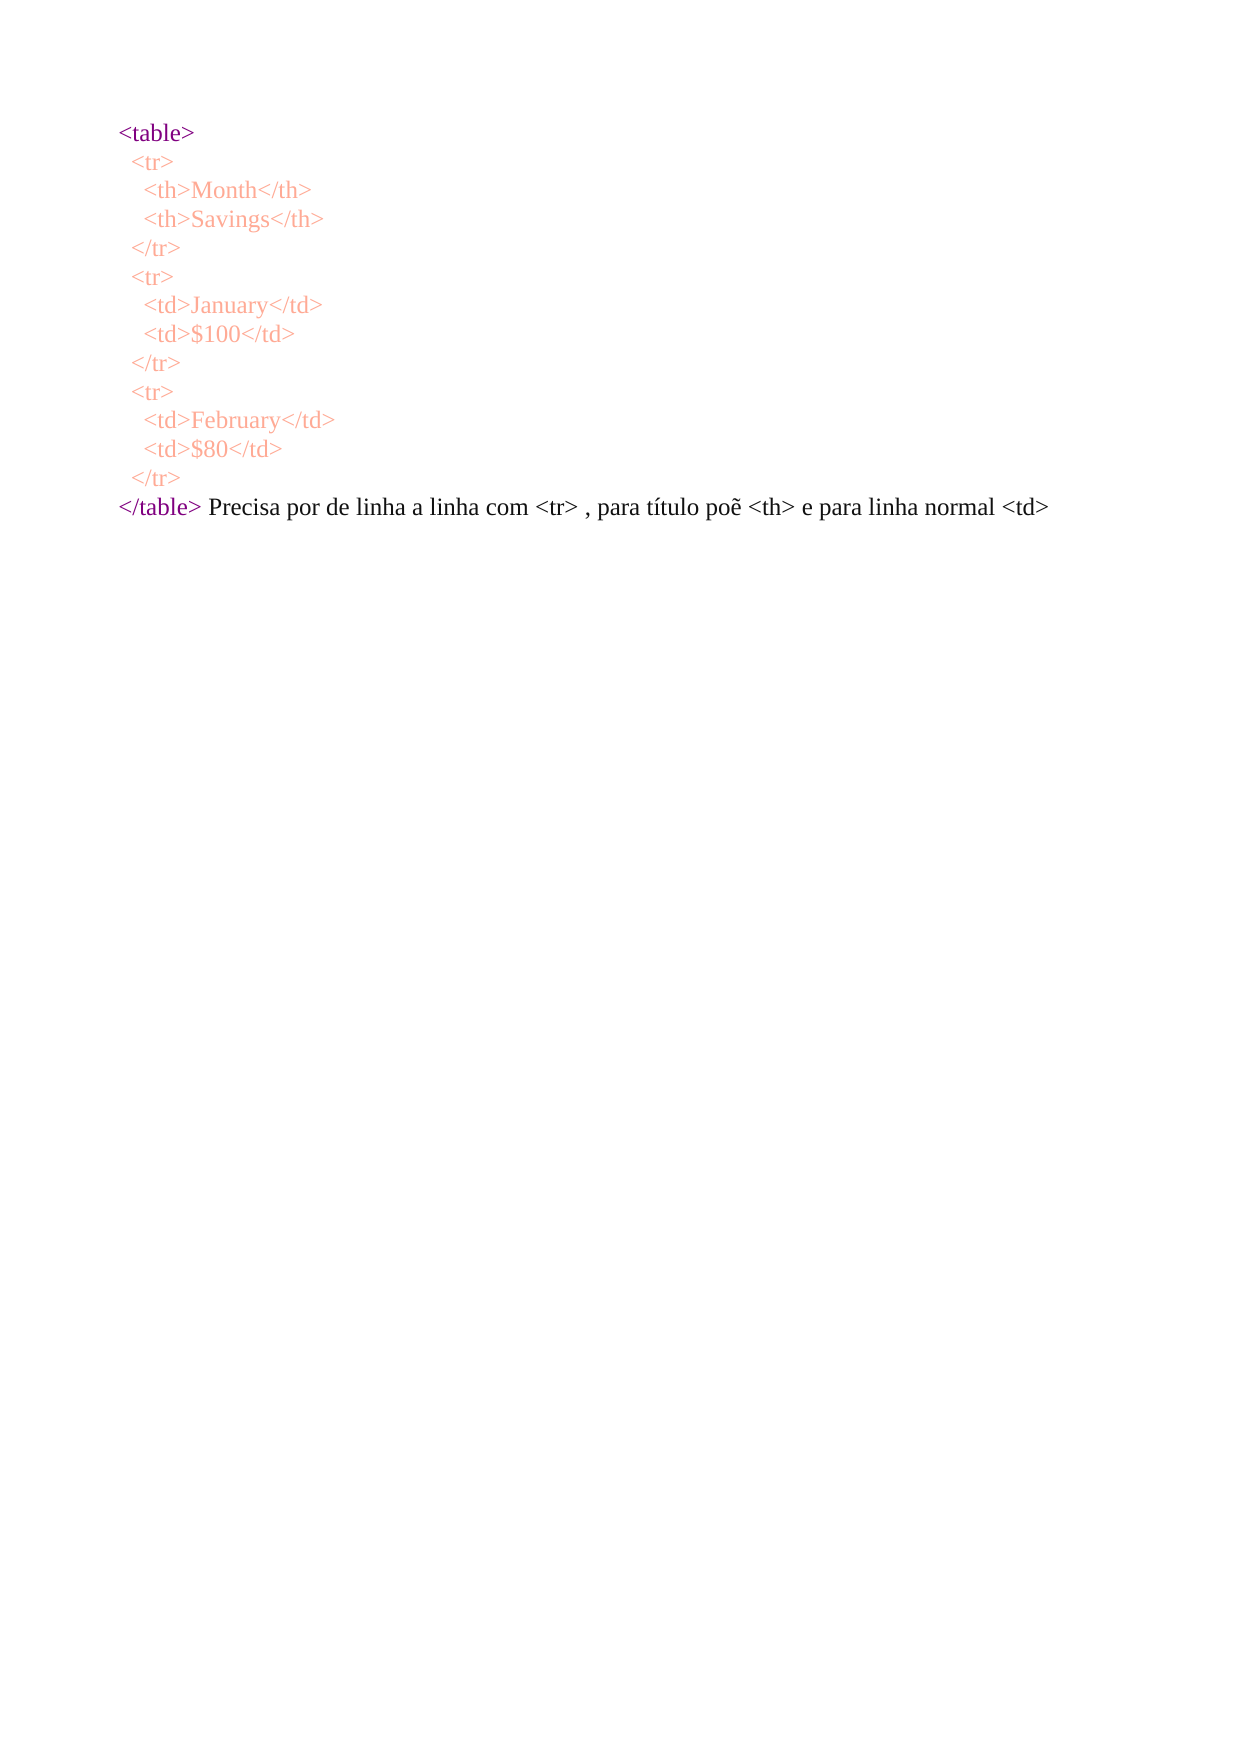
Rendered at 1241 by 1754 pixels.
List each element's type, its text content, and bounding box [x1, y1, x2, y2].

text </tr> [118, 348, 1122, 377]
text <th>Savings</th> [118, 204, 1122, 233]
text <td>January</td> [118, 291, 1122, 319]
text <tr> [118, 262, 1122, 291]
text <td>$100</td> [118, 319, 1122, 348]
text <tr> [118, 147, 1122, 176]
text </table> Precisa por de linha a linha com <tr> , para título poẽ <th> e para linha normal <td> [118, 492, 1122, 521]
text </tr> [118, 233, 1122, 262]
text <tr> [118, 377, 1122, 406]
text <th>Month</th> [118, 176, 1122, 204]
text <td>February</td> [118, 406, 1122, 434]
text </tr> [118, 463, 1122, 492]
text <table> [118, 118, 1122, 147]
text <td>$80</td> [118, 434, 1122, 463]
